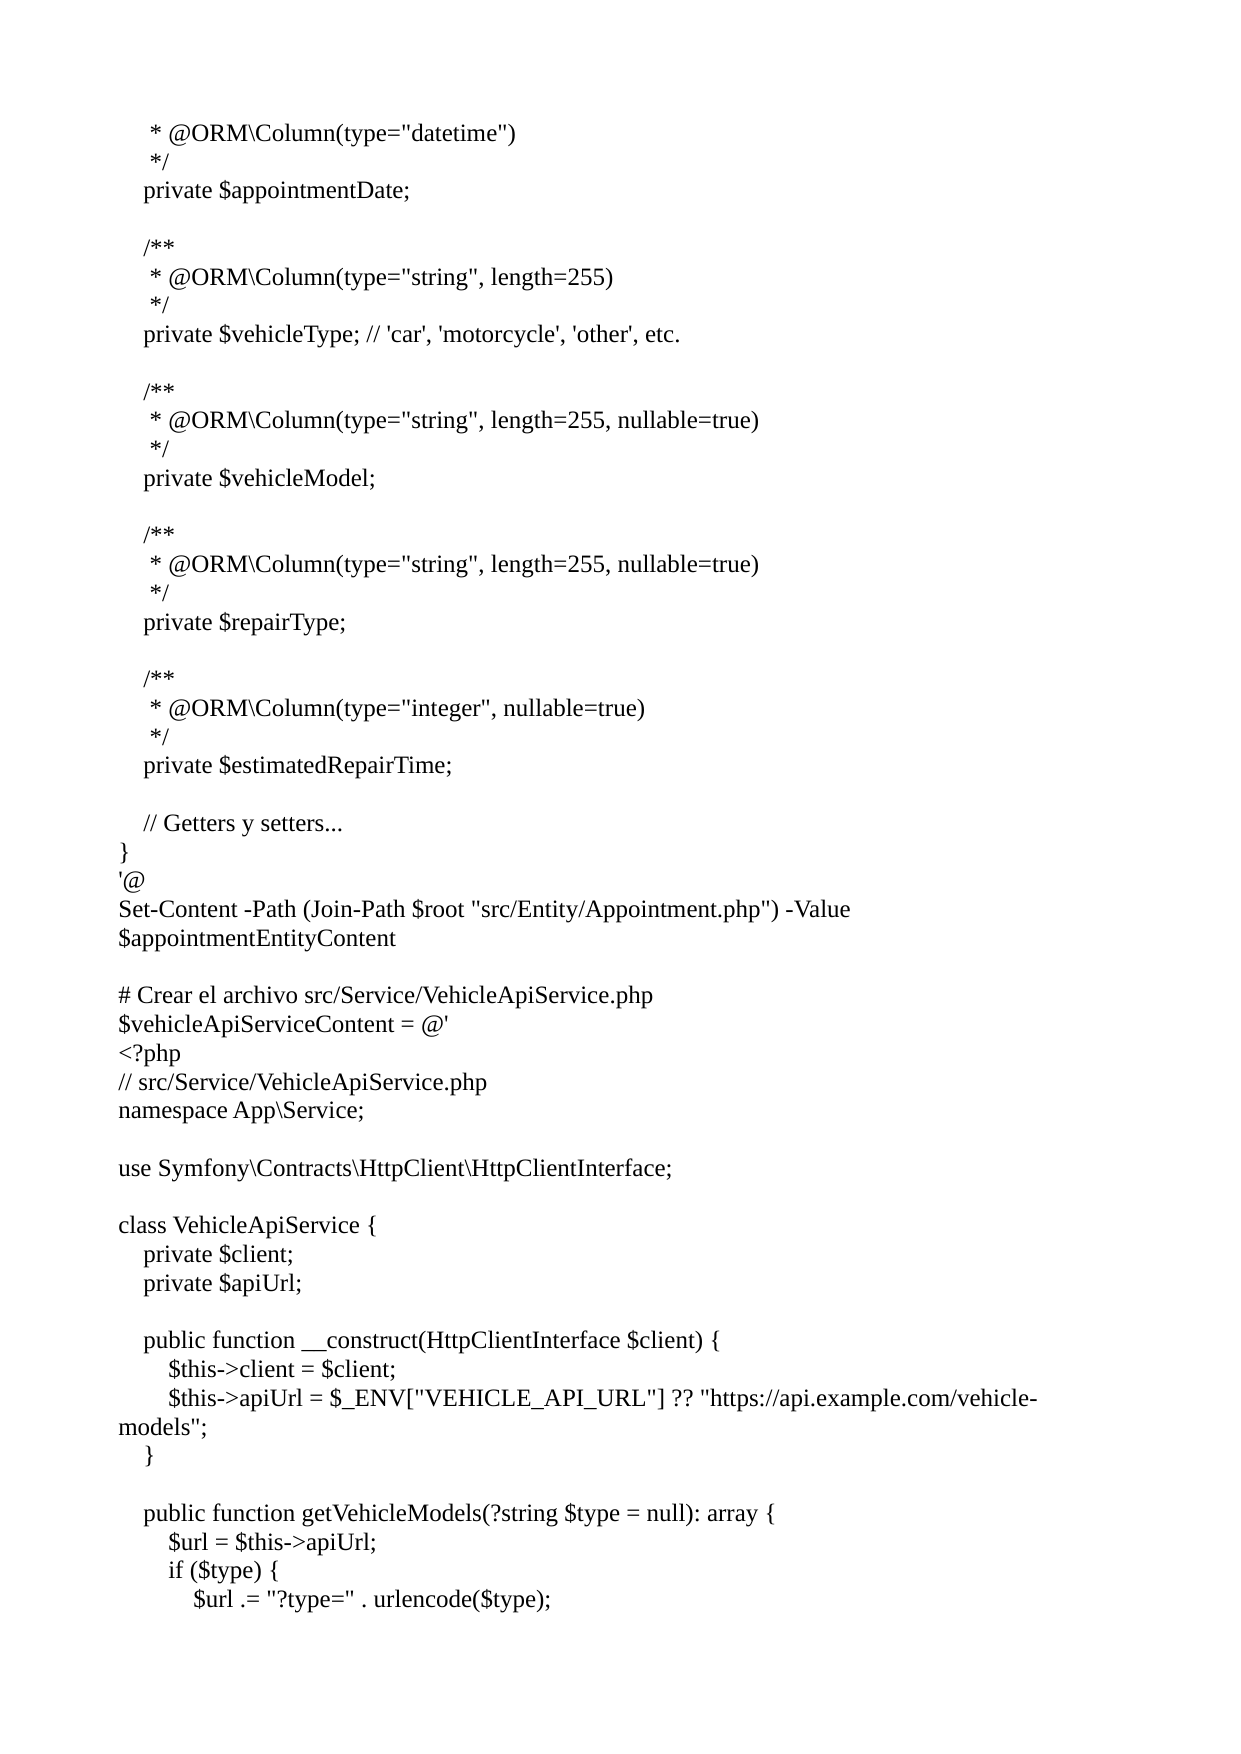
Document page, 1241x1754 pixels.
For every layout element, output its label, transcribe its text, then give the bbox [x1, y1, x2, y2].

text * @ORM\Column(type="string", length=255) [118, 262, 1122, 291]
text $this->client = $client; [118, 1354, 1122, 1383]
text /** [118, 664, 1122, 693]
text * @ORM\Column(type="integer", nullable=true) [118, 693, 1122, 722]
text } [118, 1441, 1122, 1469]
text private $appointmentDate; [118, 176, 1122, 204]
text private $apiUrl; [118, 1268, 1122, 1297]
text <?php [118, 1038, 1122, 1067]
text # Crear el archivo src/Service/VehicleApiService.php [118, 981, 1122, 1009]
text private $vehicleType; // 'car', 'motorcycle', 'other', etc. [118, 319, 1122, 348]
text $this->apiUrl = $_ENV["VEHICLE_API_URL"] ?? "https://api.example.com/vehicle-models"; [118, 1383, 1122, 1441]
text if ($type) { [118, 1556, 1122, 1584]
text // Getters y setters... [118, 808, 1122, 837]
text /** [118, 233, 1122, 262]
text public function __construct(HttpClientInterface $client) { [118, 1326, 1122, 1354]
text */ [118, 722, 1122, 751]
text private $repairType; [118, 607, 1122, 636]
text * @ORM\Column(type="datetime") [118, 118, 1122, 147]
text private $client; [118, 1239, 1122, 1268]
text */ [118, 291, 1122, 319]
text namespace App\Service; [118, 1096, 1122, 1124]
text * @ORM\Column(type="string", length=255, nullable=true) [118, 549, 1122, 578]
text public function getVehicleModels(?string $type = null): array { [118, 1498, 1122, 1527]
text '@ [118, 866, 1122, 894]
text class VehicleApiService { [118, 1211, 1122, 1239]
text $vehicleApiServiceContent = @' [118, 1009, 1122, 1038]
text use Symfony\Contracts\HttpClient\HttpClientInterface; [118, 1153, 1122, 1182]
text } [118, 837, 1122, 866]
text */ [118, 434, 1122, 463]
text // src/Service/VehicleApiService.php [118, 1067, 1122, 1096]
text /** [118, 377, 1122, 406]
text */ [118, 578, 1122, 607]
text Set-Content -Path (Join-Path $root "src/Entity/Appointment.php") -Value $appointmentEntityContent [118, 894, 1122, 952]
text $url .= "?type=" . urlencode($type); [118, 1584, 1122, 1613]
text private $estimatedRepairTime; [118, 751, 1122, 779]
text $url = $this->apiUrl; [118, 1527, 1122, 1556]
text /** [118, 521, 1122, 549]
text */ [118, 147, 1122, 176]
text private $vehicleModel; [118, 463, 1122, 492]
text * @ORM\Column(type="string", length=255, nullable=true) [118, 406, 1122, 434]
